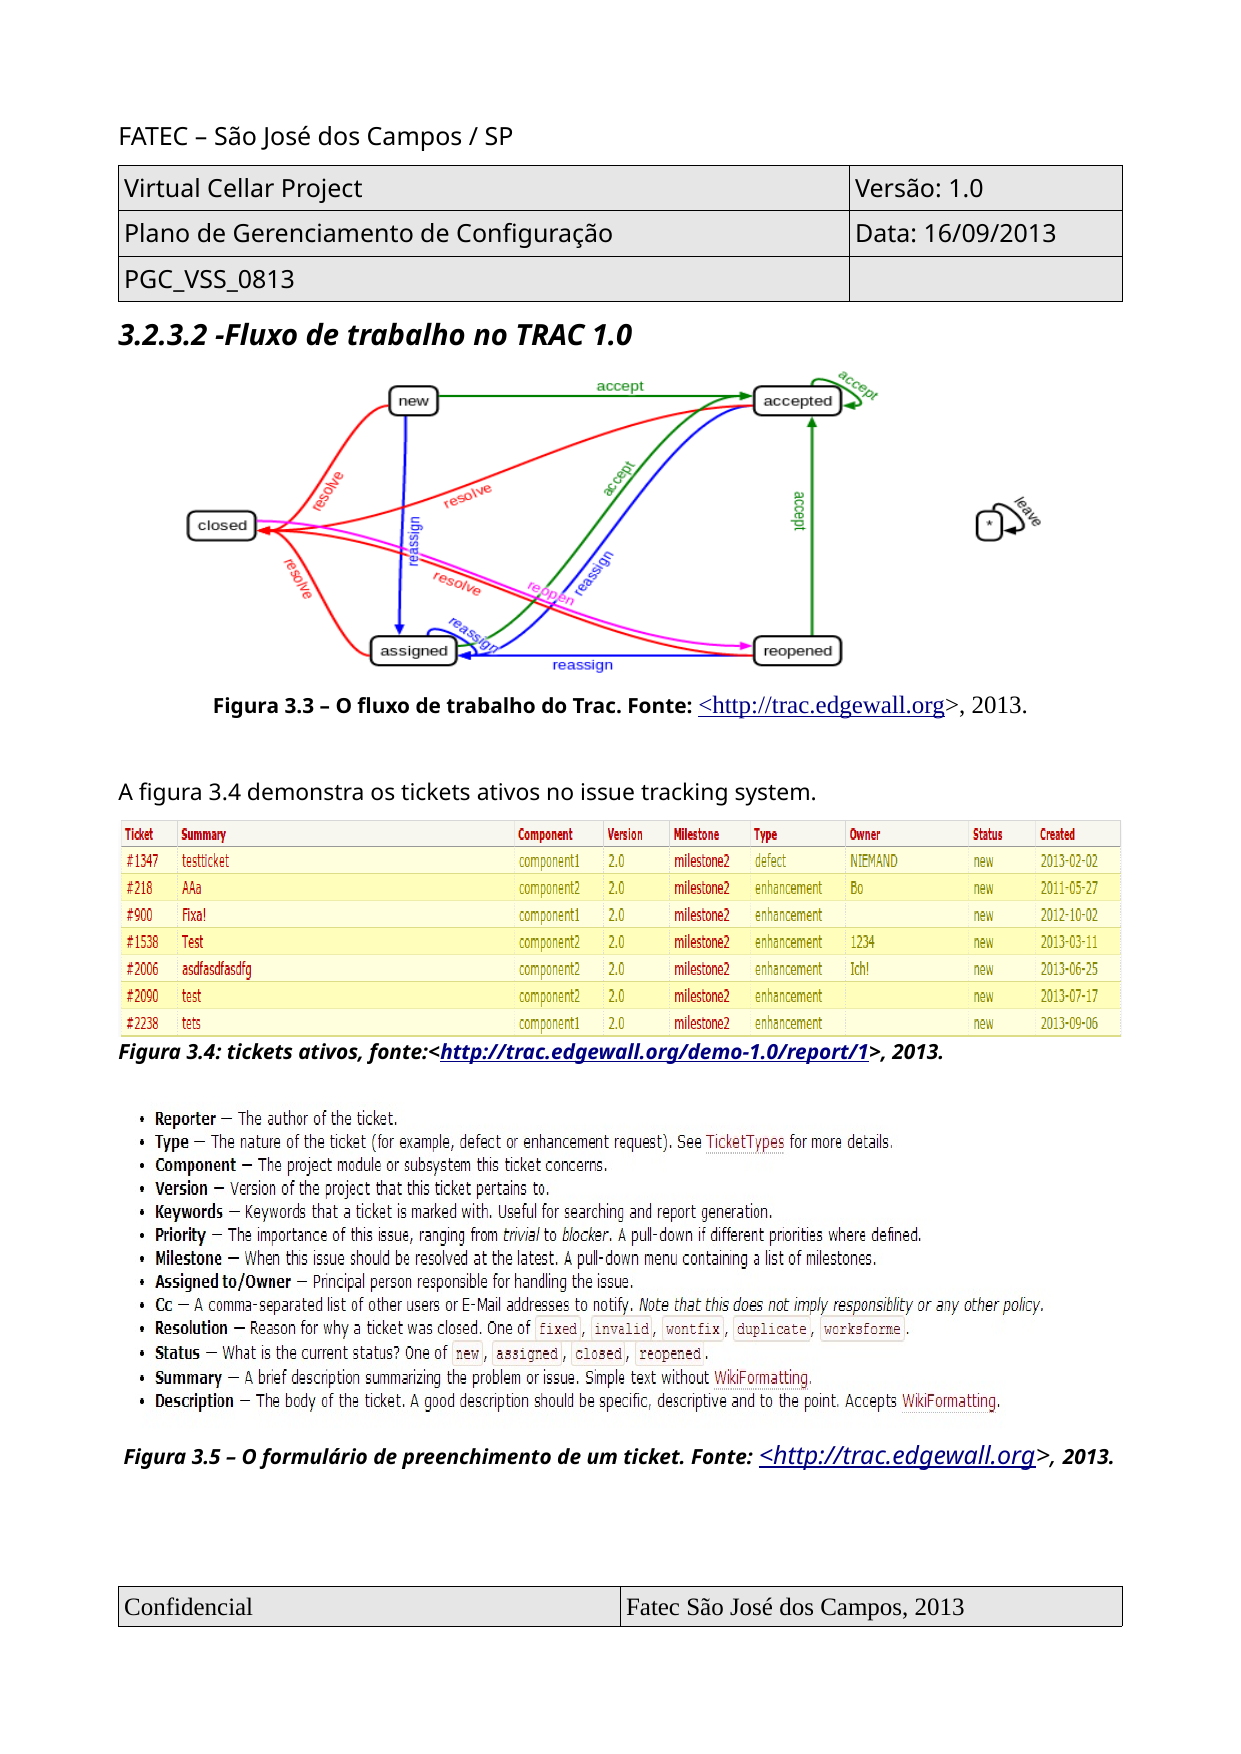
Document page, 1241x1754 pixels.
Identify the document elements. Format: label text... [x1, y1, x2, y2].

text Figura 3.5 – O formulário de preenchimento de um ticket. Fonte: <http://trac.edgewall.org>, 2013. [118, 1437, 1122, 1471]
picture [111, 1102, 1053, 1431]
picture [163, 366, 1077, 691]
picture [118, 820, 1123, 1037]
subtitle 3.2.3.2 -Fluxo de trabalho no TRAC 1.0 [118, 314, 1122, 354]
text A figura 3.4 demonstra os tickets ativos no issue tracking system. [118, 776, 1122, 807]
text Figura 3.4: tickets ativos, fonte:<http://trac.edgewall.org/demo-1.0/report/1>, 2013. [118, 1037, 1122, 1065]
text Figura 3.3 – O fluxo de trabalho do Trac. Fonte: <http://trac.edgewall.org>, 2013. [118, 366, 1122, 720]
